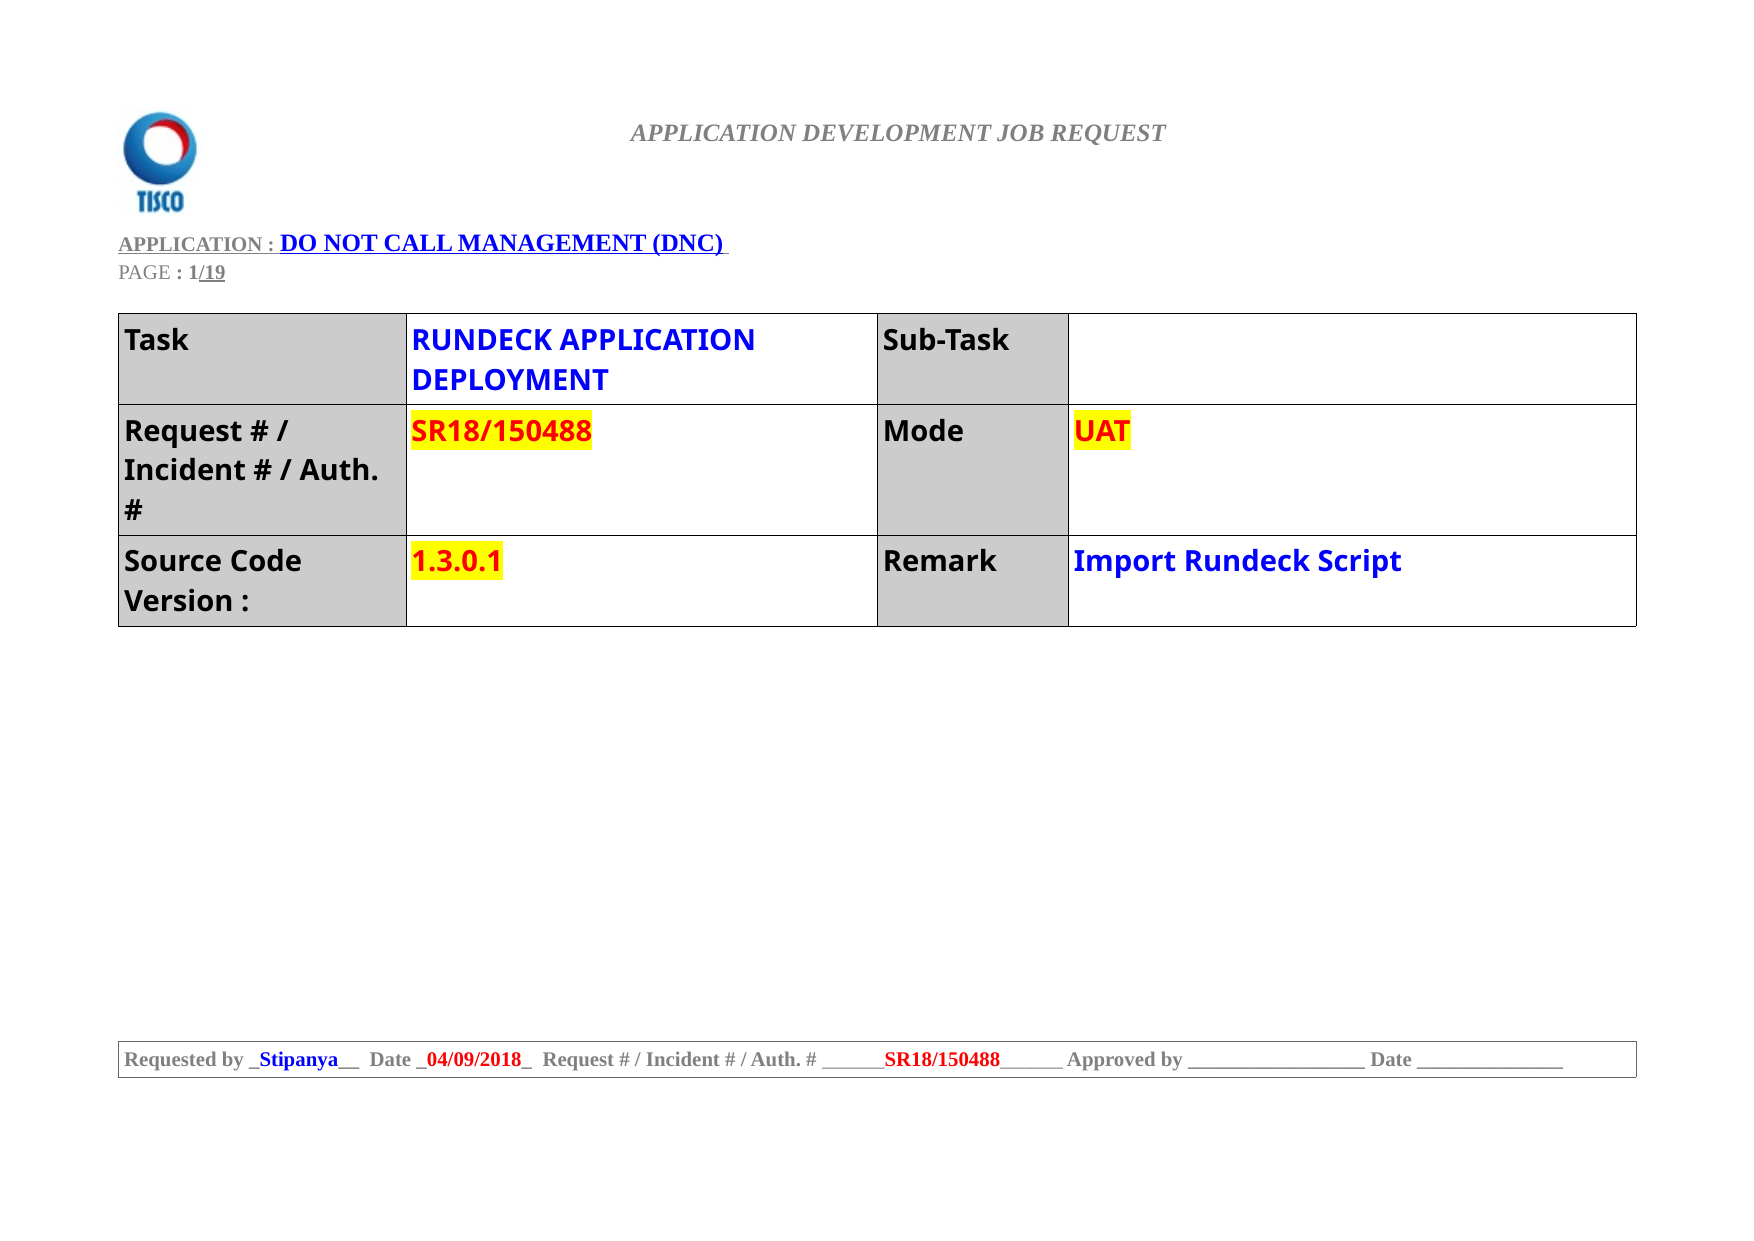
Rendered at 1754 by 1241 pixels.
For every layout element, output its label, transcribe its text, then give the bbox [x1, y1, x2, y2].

table_header [1069, 314, 1636, 404]
table_cell UAT [1069, 405, 1636, 535]
table_cell Request # / Incident # / Auth. # [119, 405, 406, 535]
table_cell Remark [878, 536, 1068, 626]
table_header RUNDECK APPLICATION DEPLOYMENT [407, 314, 877, 404]
table_header Task [119, 314, 406, 404]
table_cell Source Code Version : [119, 536, 406, 626]
table_cell Import Rundeck Script [1069, 536, 1636, 626]
table_header Sub-Task [878, 314, 1068, 404]
picture [116, 106, 203, 216]
table_cell 1.3.0.1 [407, 536, 877, 626]
table_cell Mode [878, 405, 1068, 535]
table_cell SR18/150488 [407, 405, 877, 535]
